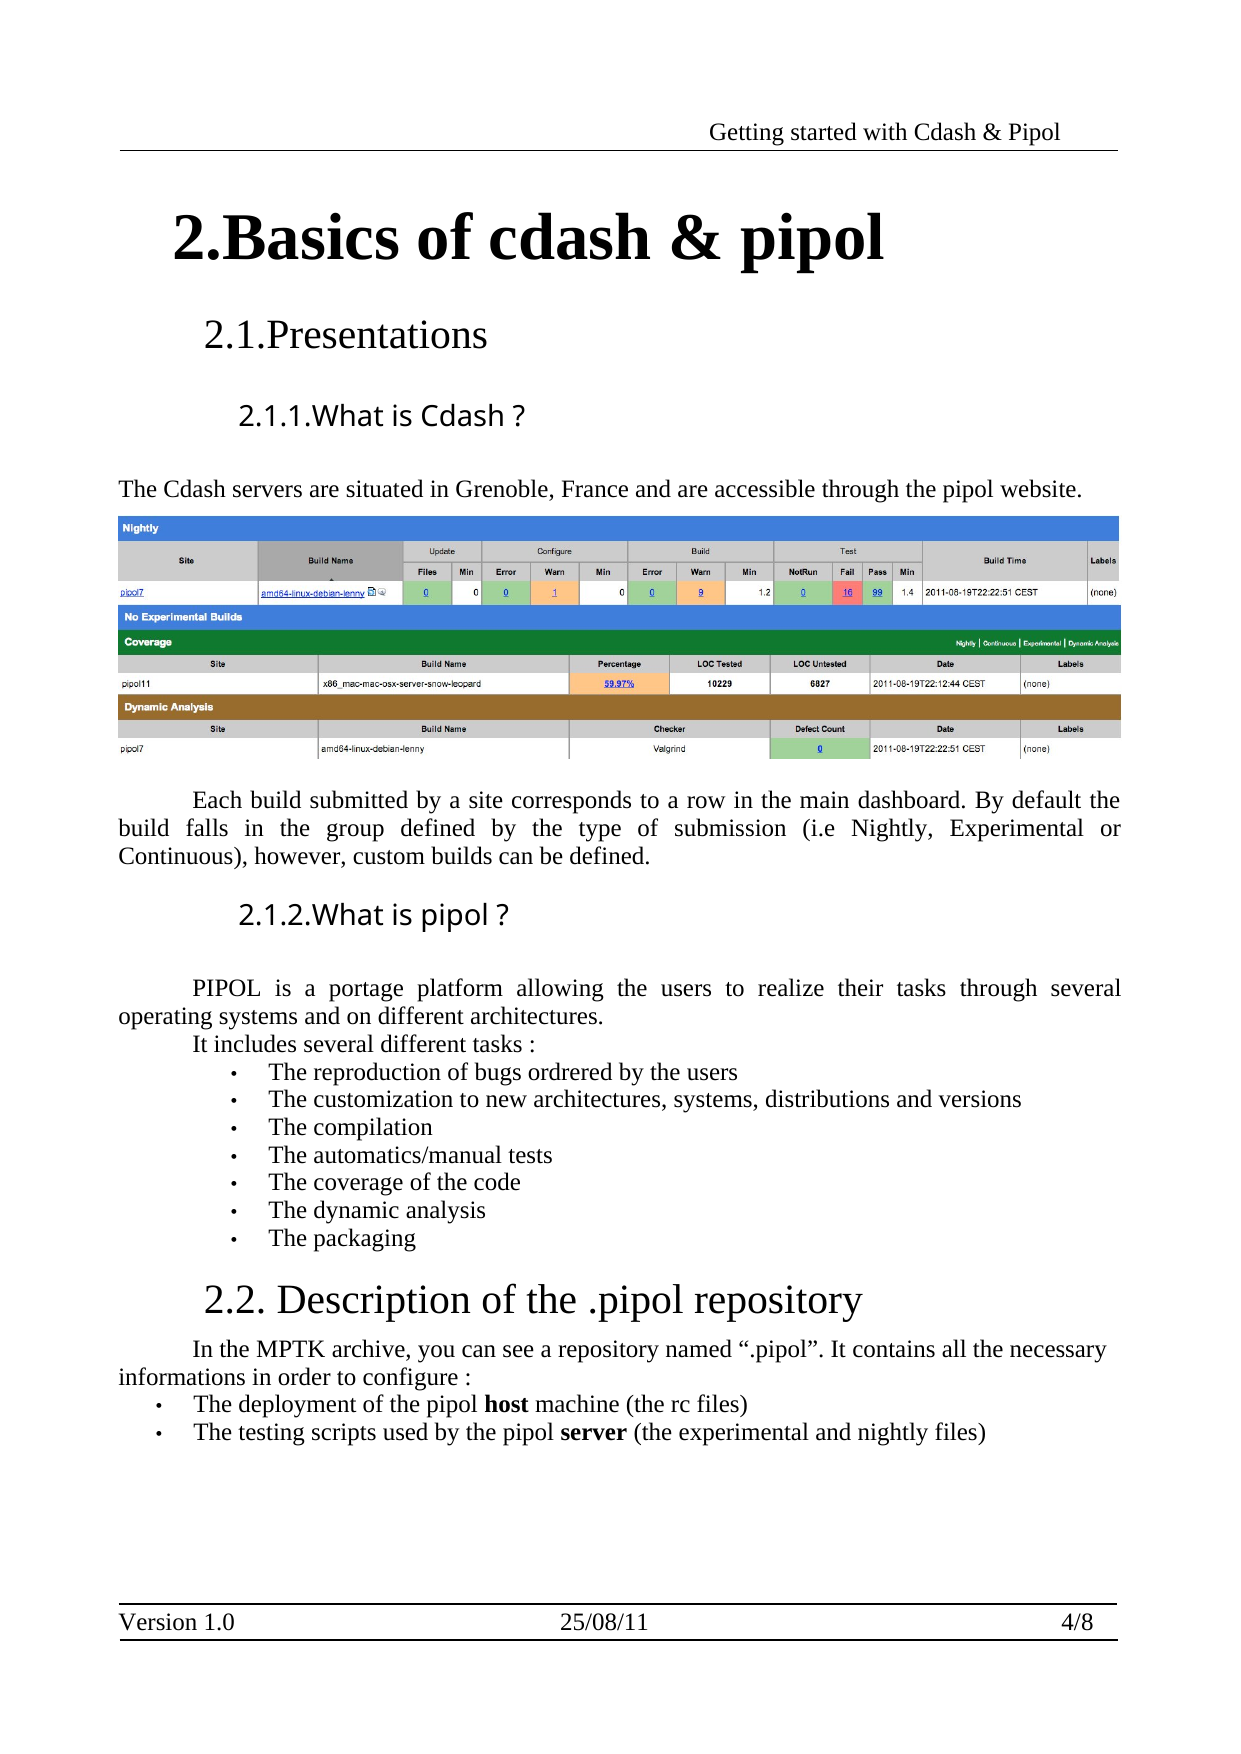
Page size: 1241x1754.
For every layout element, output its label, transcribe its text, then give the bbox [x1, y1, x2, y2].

subtitle Description of the .pipol repository [193, 1277, 1122, 1323]
list The compilation [231, 1113, 1122, 1141]
text The Cdash servers are situated in Grenoble, France and are accessible through the pipol website. [118, 475, 1122, 503]
list The packaging [231, 1224, 1122, 1252]
text PIPOL is a portage platform allowing the users to realize their tasks through several operating systems and on different architectures. [118, 974, 1122, 1030]
subtitle What is pipol ? [231, 894, 1122, 934]
text In the MPTK archive, you can see a repository named “.pipol”. It contains all the necessary informations in order to configure : [118, 1335, 1122, 1391]
list The dynamic analysis [231, 1196, 1122, 1224]
subtitle Basics of cdash & pipol [156, 200, 1122, 274]
list The customization to new architectures, systems, distributions and versions [231, 1085, 1122, 1113]
list The testing scripts used by the pipol server (the experimental and nightly files) [156, 1418, 1122, 1446]
list The automatics/manual tests [231, 1141, 1122, 1168]
picture [118, 515, 1122, 759]
text Each build submitted by a site corresponds to a row in the main dashboard. By default the build falls in the group defined by the type of submission (i.e Nightly, Experimental or Continuous), however, custom builds can be defined. [118, 786, 1122, 869]
list The reproduction of bugs ordrered by the users [231, 1058, 1122, 1085]
list The deployment of the pipol host machine (the rc files) [156, 1391, 1122, 1418]
list The coverage of the code [231, 1168, 1122, 1196]
text It includes several different tasks : [118, 1030, 1122, 1058]
subtitle Presentations [193, 312, 1122, 358]
subtitle What is Cdash ? [231, 395, 1122, 435]
